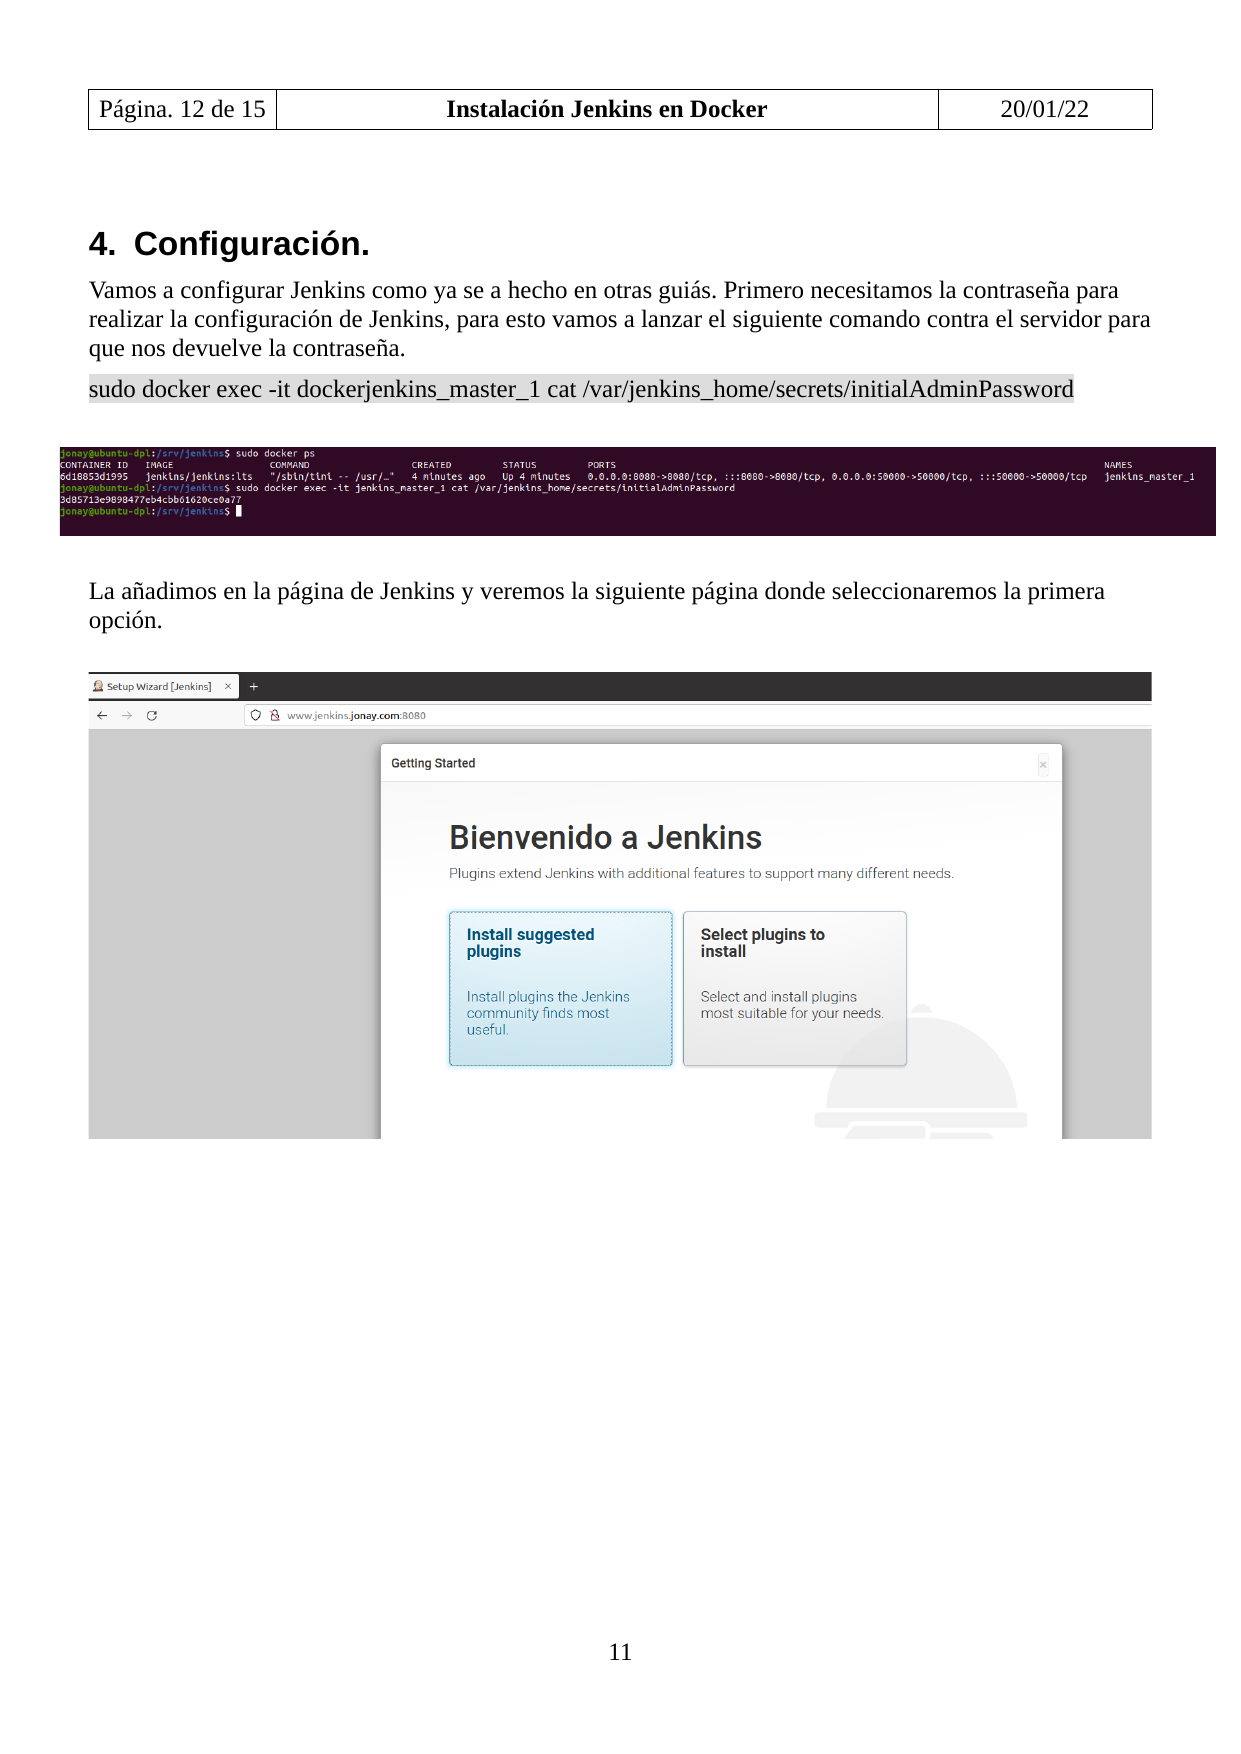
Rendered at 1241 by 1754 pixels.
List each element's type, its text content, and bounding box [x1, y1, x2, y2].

text sudo docker exec -it dockerjenkins_master_1 cat /var/jenkins_home/secrets/initialAdminPassword [88, 374, 1152, 403]
picture [59, 447, 1216, 536]
subtitle Configuración. [88, 224, 1152, 263]
text Vamos a configurar Jenkins como ya se a hecho en otras guiás. Primero necesitamos la contraseña para realizar la configuración de Jenkins, para esto vamos a lanzar el siguiente comando contra el servidor para que nos devuelve la contraseña. [88, 275, 1152, 361]
text La añadimos en la página de Jenkins y veremos la siguiente página donde seleccionaremos la primera opción. [88, 576, 1152, 634]
picture [88, 672, 1152, 1139]
